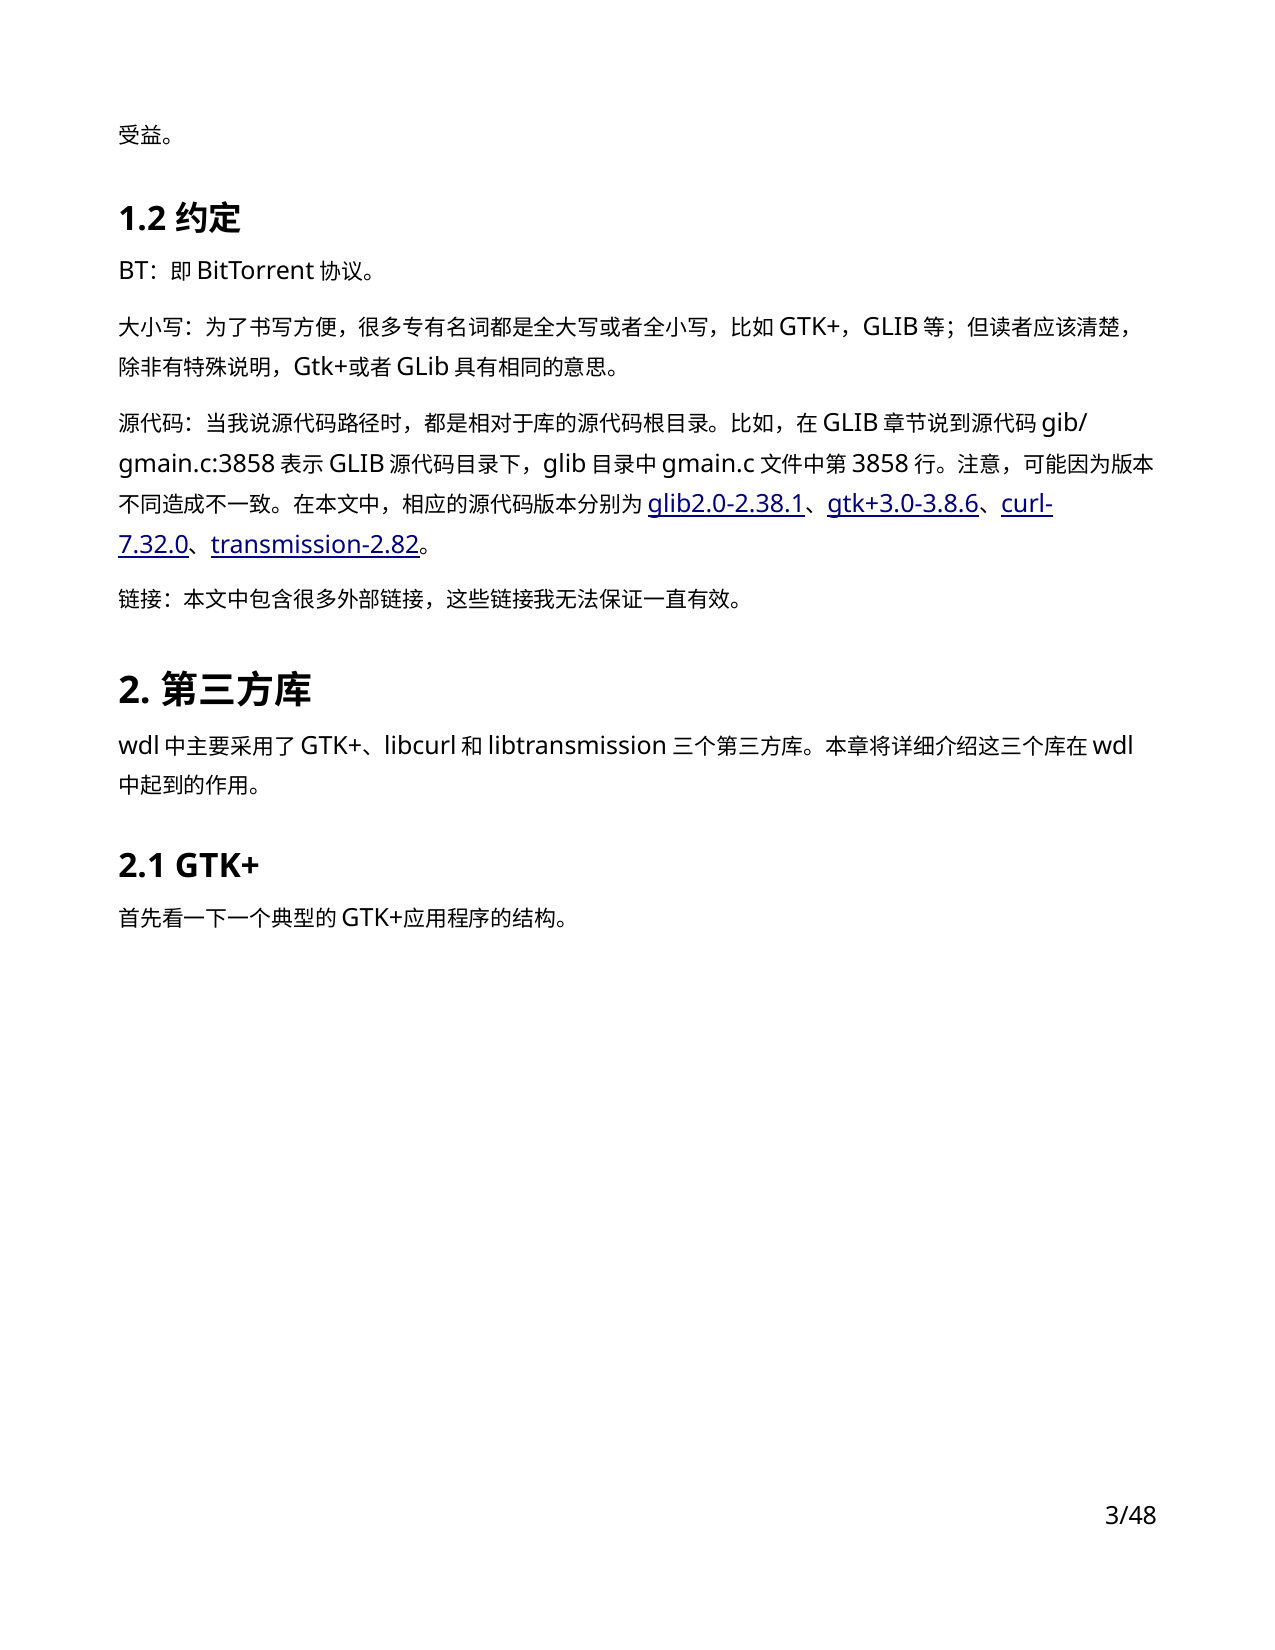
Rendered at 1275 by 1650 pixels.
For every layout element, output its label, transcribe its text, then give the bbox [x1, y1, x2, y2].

text 源代码：当我说源代码路径时，都是相对于库的源代码根目录。比如，在GLIB章节说到源代码gib/gmain.c:3858表示GLIB源代码目录下，glib目录中gmain.c文件中第3858行。注意，可能因为版本不同造成不一致。在本文中，相应的源代码版本分别为glib2.0-2.38.1、gtk+3.0-3.8.6、curl-7.32.0、transmission-2.82。 [118, 404, 1157, 561]
text 大小写：为了书写方便，很多专有名词都是全大写或者全小写，比如GTK+，GLIB等；但读者应该清楚，除非有特殊说明，Gtk+或者GLib具有相同的意思。 [118, 308, 1157, 383]
subtitle 1.2 约定 [118, 191, 1157, 240]
text BT：即BitTorrent协议。 [118, 253, 1157, 287]
subtitle 2.1 GTK+ [118, 841, 1157, 887]
text wdl中主要采用了GTK+、libcurl和libtransmission三个第三方库。本章将详细介绍这三个库在wdl中起到的作用。 [118, 727, 1157, 799]
subtitle 2. 第三方库 [118, 660, 1157, 715]
text 受益。 [118, 118, 1157, 150]
text 首先看一下一个典型的GTK+应用程序的结构。 [118, 899, 1157, 933]
text 链接：本文中包含很多外部链接，这些链接我无法保证一直有效。 [118, 582, 1157, 614]
